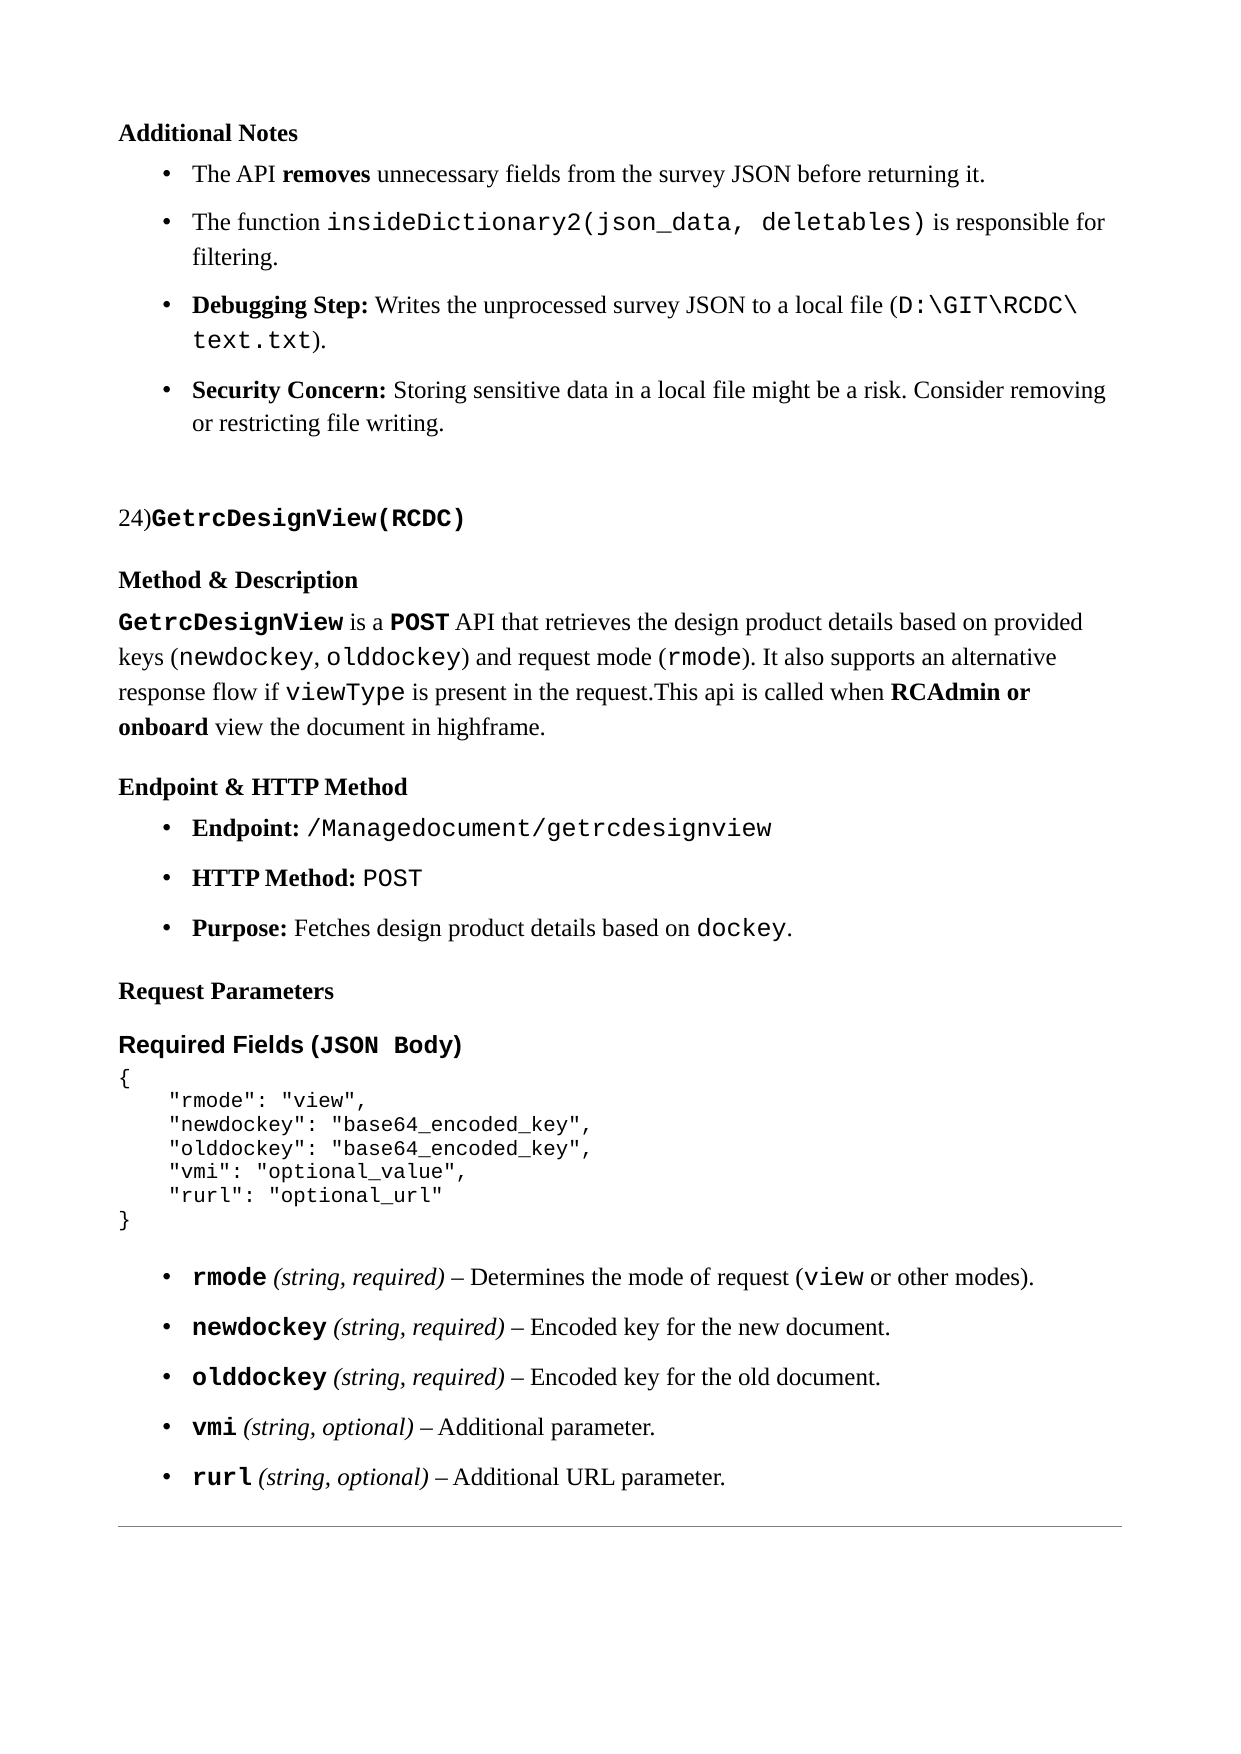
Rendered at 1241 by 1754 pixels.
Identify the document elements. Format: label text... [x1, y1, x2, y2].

text 24)GetrcDesignView(RCDC) [118, 503, 1122, 534]
list Security Concern: Storing sensitive data in a local file might be a risk. Consider removing or restricting file writing. [162, 375, 1122, 437]
subtitle Additional Notes [118, 118, 1122, 147]
list newdockey (string, required) – Encoded key for the new document. [162, 1312, 1122, 1343]
list HTTP Method: POST [162, 863, 1122, 894]
text } [118, 1209, 1122, 1232]
text "rmode": "view", [118, 1090, 1122, 1114]
list Debugging Step: Writes the unprocessed survey JSON to a local file (D:\GIT\RCDC\text.txt). [162, 290, 1122, 356]
text { [118, 1067, 1122, 1090]
text GetrcDesignView is a POST API that retrieves the design product details based on provided keys (newdockey, olddockey) and request mode (rmode). It also supports an alternative response flow if viewType is present in the request.This api is called when RCAdmin or onboard view the document in highframe. [118, 607, 1122, 741]
list Endpoint: /Managedocument/getrcdesignview [162, 813, 1122, 844]
list Purpose: Fetches design product details based on dockey. [162, 913, 1122, 944]
subtitle Method & Description [118, 566, 1122, 594]
list vmi (string, optional) – Additional parameter. [162, 1412, 1122, 1443]
list rurl (string, optional) – Additional URL parameter. [162, 1462, 1122, 1493]
text "vmi": "optional_value", [118, 1161, 1122, 1185]
subtitle Required Fields (JSON Body) [118, 1030, 1122, 1061]
list The API removes unnecessary fields from the survey JSON before returning it. [162, 159, 1122, 188]
subtitle Endpoint & HTTP Method [118, 772, 1122, 801]
list olddockey (string, required) – Encoded key for the old document. [162, 1362, 1122, 1393]
text "rurl": "optional_url" [118, 1185, 1122, 1209]
subtitle Request Parameters [118, 976, 1122, 1005]
text "newdockey": "base64_encoded_key", [118, 1114, 1122, 1138]
list rmode (string, required) – Determines the mode of request (view or other modes). [162, 1262, 1122, 1293]
text "olddockey": "base64_encoded_key", [118, 1138, 1122, 1161]
list The function insideDictionary2(json_data, deletables) is responsible for filtering. [162, 207, 1122, 271]
